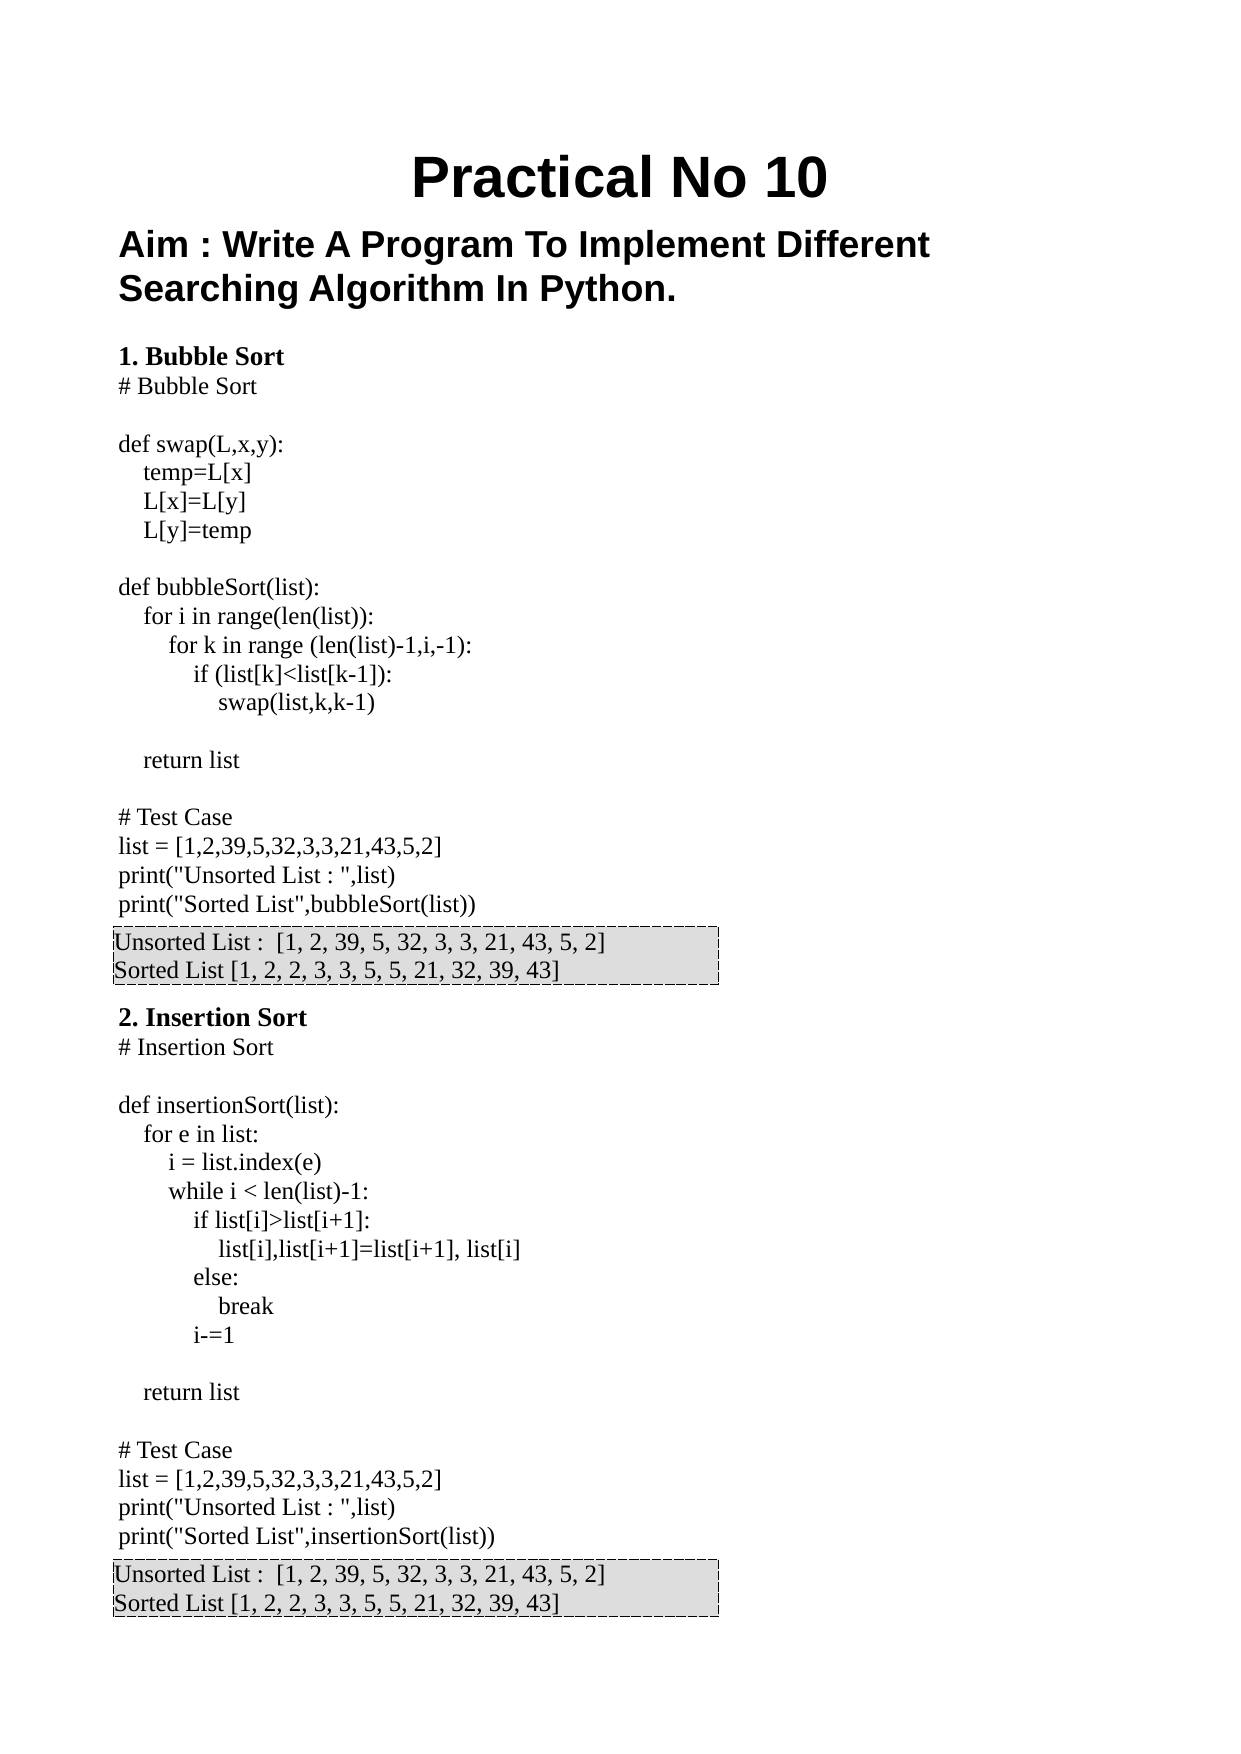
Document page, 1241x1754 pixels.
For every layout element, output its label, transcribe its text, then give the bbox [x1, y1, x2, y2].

text def swap(L,x,y): [118, 429, 1122, 457]
title Practical No 10 [118, 143, 1122, 210]
text break [118, 1291, 1122, 1320]
text for i in range(len(list)): [118, 601, 1122, 630]
text # Test Case [118, 1435, 1122, 1464]
text list = [1,2,39,5,32,3,3,21,43,5,2] [118, 1464, 1122, 1492]
text list = [1,2,39,5,32,3,3,21,43,5,2] [118, 831, 1122, 860]
text if list[i]>list[i+1]: [118, 1205, 1122, 1234]
text print("Unsorted List : ",list) [118, 860, 1122, 889]
text for k in range (len(list)-1,i,-1): [118, 630, 1122, 659]
text i = list.index(e) [118, 1147, 1122, 1176]
text while i < len(list)-1: [118, 1176, 1122, 1205]
text for e in list: [118, 1119, 1122, 1147]
text print("Unsorted List : ",list) [118, 1492, 1122, 1521]
text i-=1 [118, 1320, 1122, 1349]
text return list [118, 745, 1122, 774]
text temp=L[x] [118, 457, 1122, 486]
text def insertionSort(list): [118, 1090, 1122, 1119]
text 1. Bubble Sort [118, 340, 1122, 371]
text L[y]=temp [118, 515, 1122, 544]
text L[x]=L[y] [118, 486, 1122, 515]
text print("Sorted List",insertionSort(list)) [118, 1521, 1122, 1550]
text list[i],list[i+1]=list[i+1], list[i] [118, 1234, 1122, 1262]
text 2. Insertion Sort [118, 1001, 1122, 1032]
subtitle Aim : Write A Program To Implement Different Searching Algorithm In Python. [118, 223, 1122, 309]
text print("Sorted List",bubbleSort(list)) [118, 889, 1122, 917]
text if (list[k]<list[k-1]): [118, 659, 1122, 687]
text def bubbleSort(list): [118, 572, 1122, 601]
text else: [118, 1262, 1122, 1291]
text # Insertion Sort [118, 1032, 1122, 1061]
text # Bubble Sort [118, 371, 1122, 400]
text swap(list,k,k-1) [118, 687, 1122, 716]
text # Test Case [118, 802, 1122, 831]
text return list [118, 1377, 1122, 1406]
